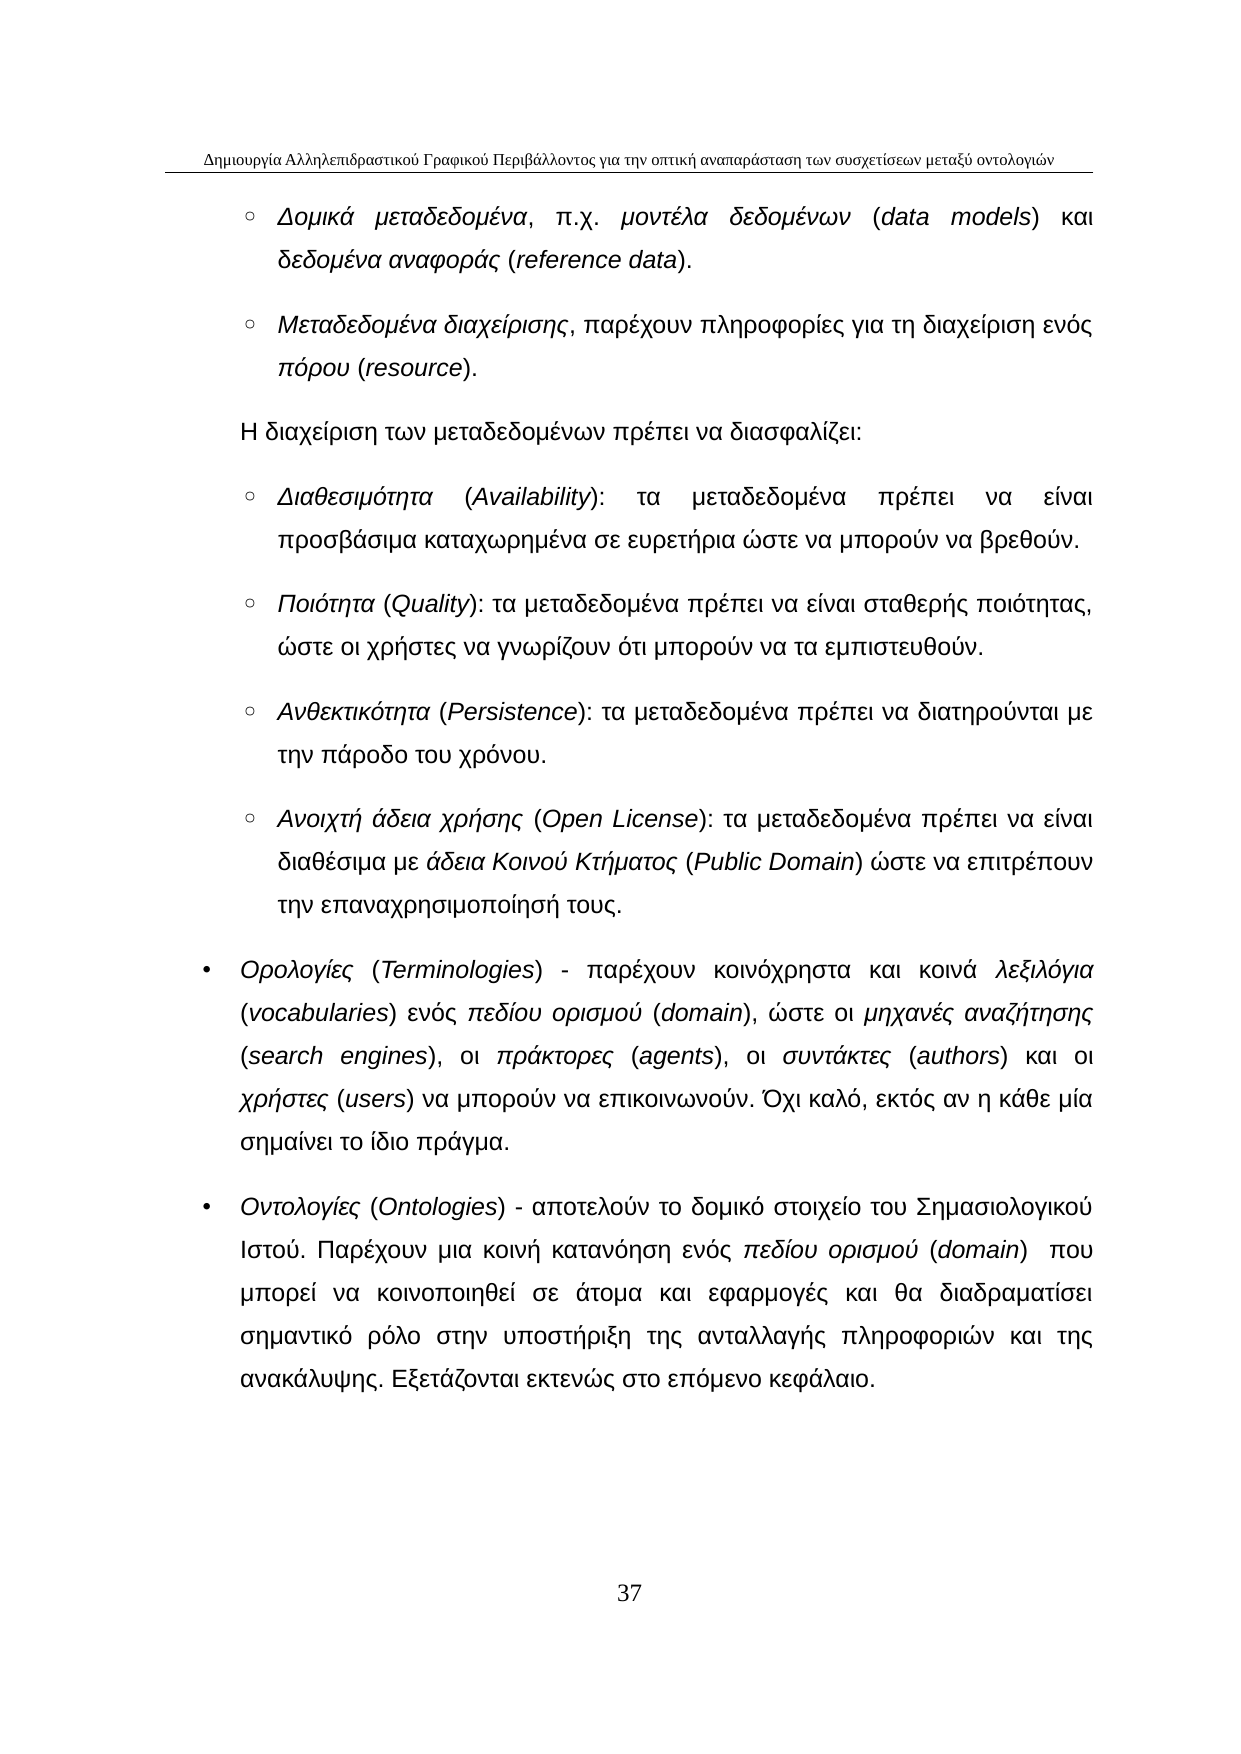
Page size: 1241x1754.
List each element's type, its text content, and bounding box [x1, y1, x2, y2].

list Ανοιχτή άδεια χρήσης (Open License): τα μεταδεδομένα πρέπει να είναι διαθέσιμα με άδεια Κοινού Κτήματος (Public Domain) ώστε να επιτρέπουν την επαναχρησιμοποίησή τους. [240, 804, 1093, 919]
list Διαθεσιμότητα (Availability): τα μεταδεδομένα πρέπει να είναι προσβάσιμα καταχωρημένα σε ευρετήρια ώστε να μπορούν να βρεθούν. [240, 482, 1093, 553]
list Ανθεκτικότητα (Persistence): τα μεταδεδομένα πρέπει να διατηρούνται με την πάροδο του χρόνου. [240, 697, 1093, 768]
list Μεταδεδομένα διαχείρισης, παρέχουν πληροφορίες για τη διαχείριση ενός πόρου (resource). [240, 310, 1093, 382]
list Δομικά μεταδεδομένα, π.χ. μοντέλα δεδομένων (data models) και δεδομένα αναφοράς (reference data). [240, 202, 1093, 274]
list Οντολογίες (Ontologies) - αποτελούν το δομικό στοιχείο του Σημασιολογικού Ιστού. Παρέχουν μια κοινή κατανόηση ενός πεδίου ορισμού (domain) που μπορεί να κοινοποιηθεί σε άτομα και εφαρμογές και θα διαδραματίσει σημαντικό ρόλο στην υποστήριξη της ανταλλαγής πληροφοριών και της ανακάλυψης. Εξετάζονται εκτενώς στο επόμενο κεφάλαιο. [202, 1192, 1093, 1393]
list Ορολογίες (Terminologies) - παρέχουν κοινόχρηστα και κοινά λεξιλόγια (vocabularies) ενός πεδίου ορισμού (domain), ώστε οι μηχανές αναζήτησης (search engines), οι πράκτορες (agents), οι συντάκτες (authors) και οι χρήστες (users) να μπορούν να επικοινωνούν. Όχι καλό, εκτός αν η κάθε μία σημαίνει το ίδιο πράγμα. [202, 955, 1093, 1156]
list Η διαχείριση των μεταδεδομένων πρέπει να διασφαλίζει: [202, 417, 1093, 446]
list Ποιότητα (Quality): τα μεταδεδομένα πρέπει να είναι σταθερής ποιότητας, ώστε οι χρήστες να γνωρίζουν ότι μπορούν να τα εμπιστευθούν. [240, 589, 1093, 661]
